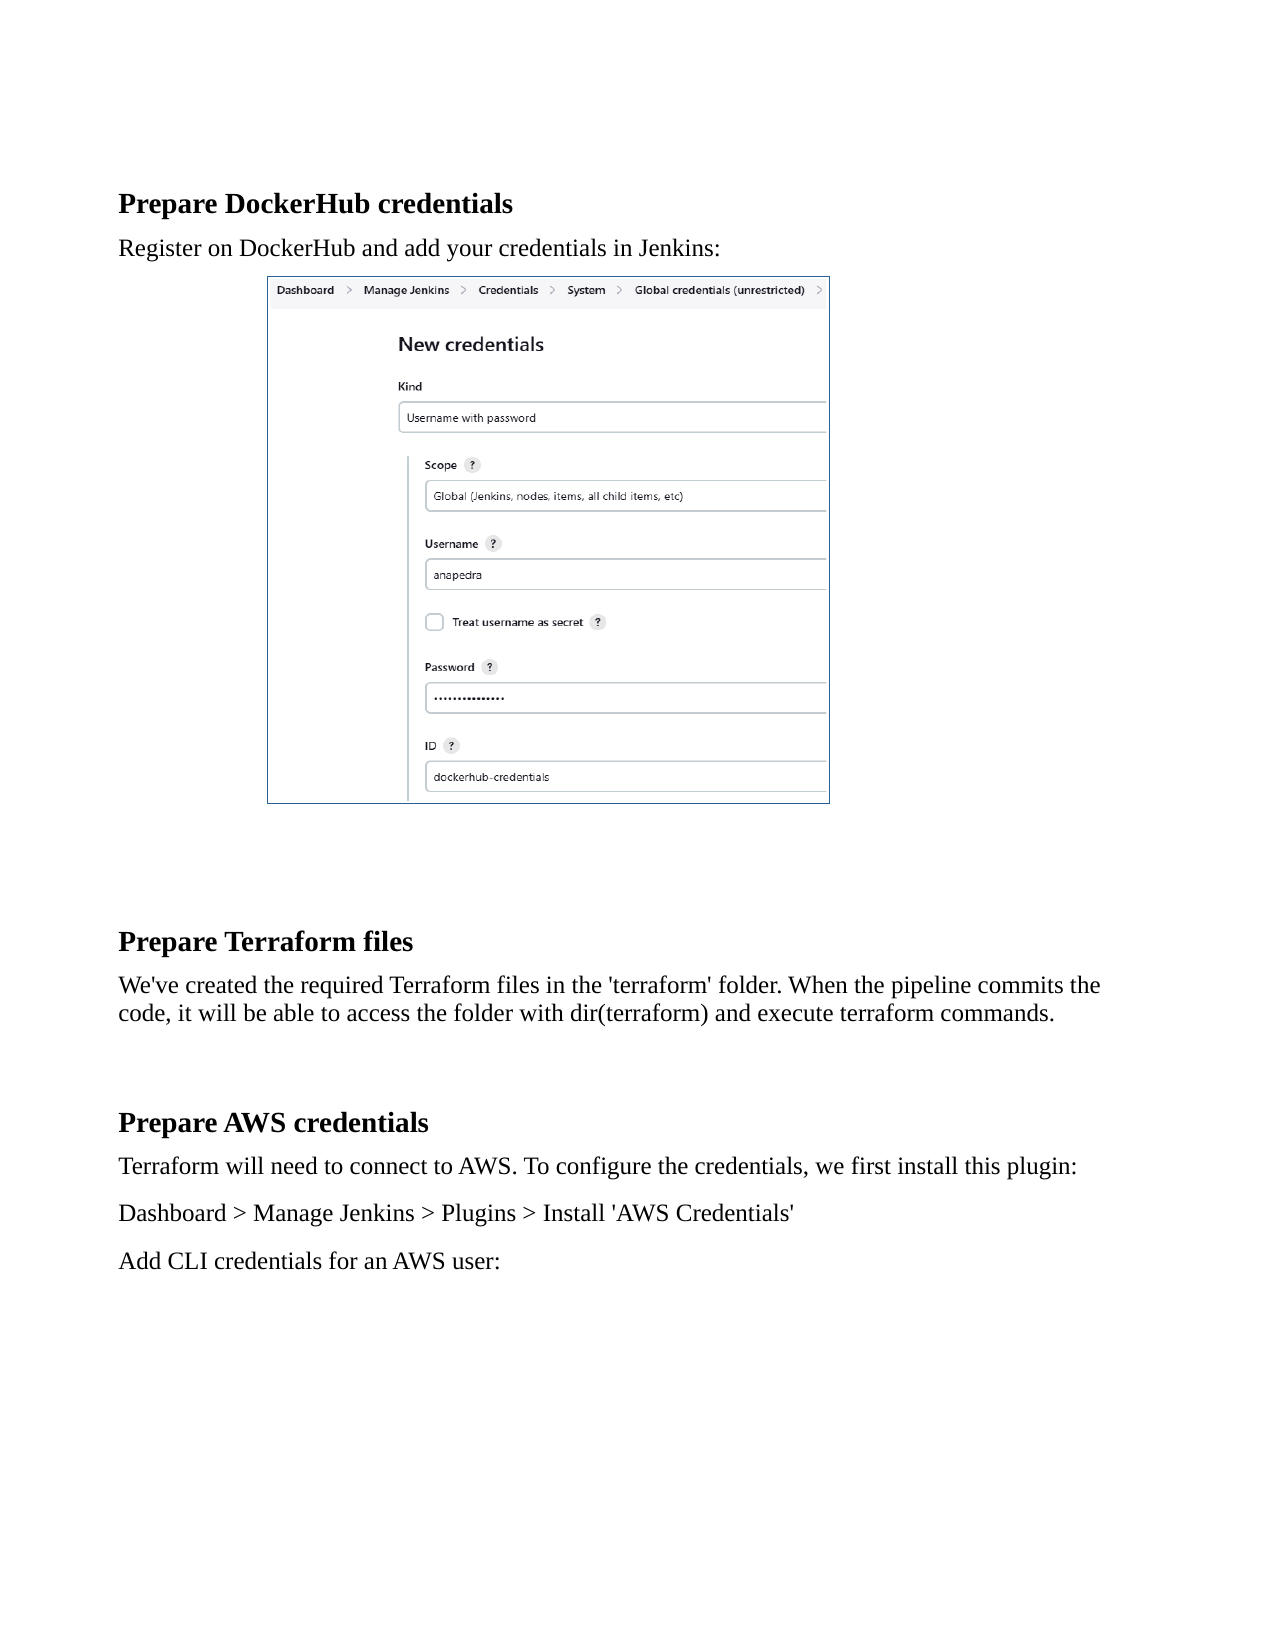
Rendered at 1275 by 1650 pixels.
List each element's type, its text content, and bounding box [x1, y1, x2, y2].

text Add CLI credentials for an AWS user: [118, 1246, 1157, 1275]
text We've created the required Terraform files in the 'terraform' folder. When the pipeline commits the code, it will be able to access the folder with dir(terraform) and execute terraform commands. [118, 970, 1157, 1027]
subtitle Prepare AWS credentials [118, 1105, 1157, 1138]
text Dashboard > Manage Jenkins > Plugins > Install 'AWS Credentials' [118, 1198, 1157, 1227]
text Terraform will need to connect to AWS. To configure the credentials, we first install this plugin: [118, 1151, 1157, 1179]
subtitle Prepare DockerHub credentials [118, 187, 1157, 220]
text Register on DockerHub and add your credentials in Jenkins: [118, 233, 1157, 261]
picture [270, 279, 827, 801]
subtitle Prepare Terraform files [118, 924, 1157, 957]
